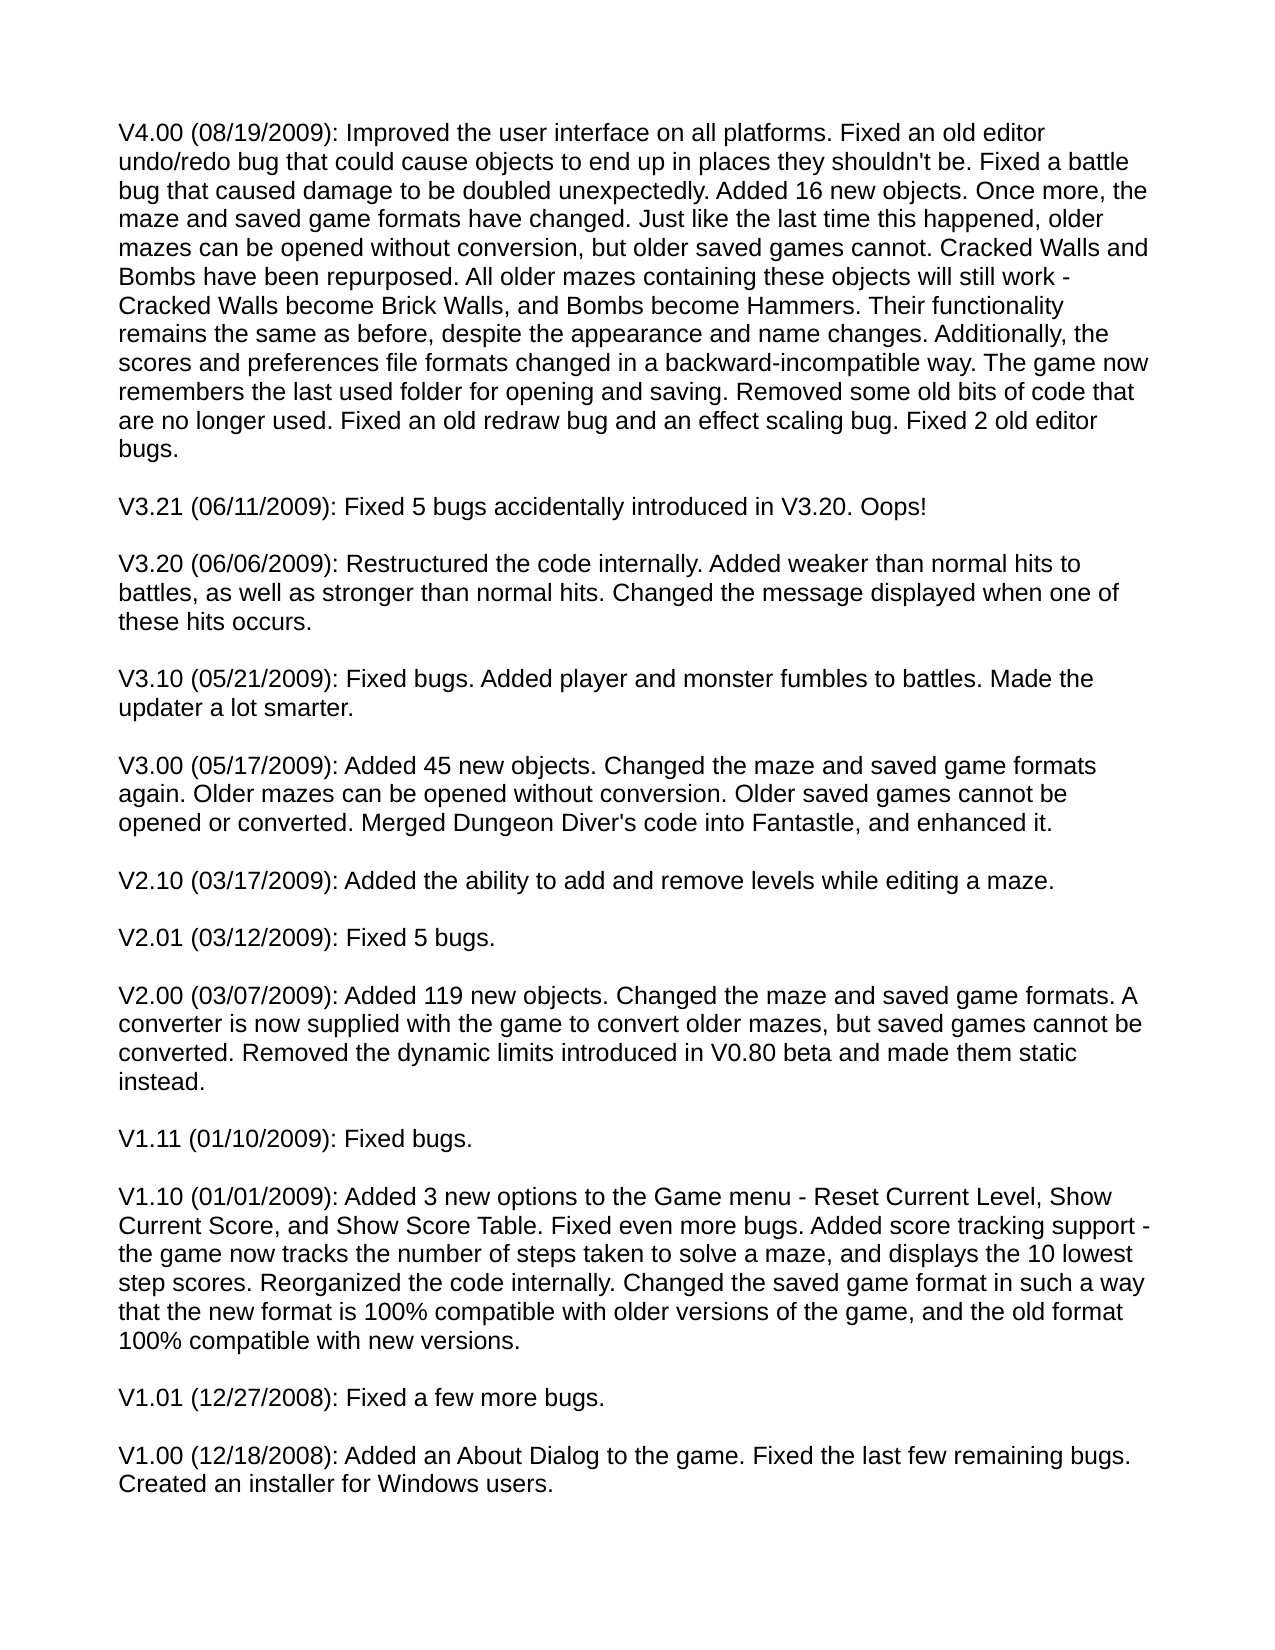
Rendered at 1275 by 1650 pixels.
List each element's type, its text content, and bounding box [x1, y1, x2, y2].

text V3.10 (05/21/2009): Fixed bugs. Added player and monster fumbles to battles. Made the updater a lot smarter. [118, 664, 1157, 722]
text V2.10 (03/17/2009): Added the ability to add and remove levels while editing a maze. [118, 866, 1157, 894]
text V1.11 (01/10/2009): Fixed bugs. [118, 1124, 1157, 1153]
text V1.01 (12/27/2008): Fixed a few more bugs. [118, 1383, 1157, 1412]
text V3.00 (05/17/2009): Added 45 new objects. Changed the maze and saved game formats again. Older mazes can be opened without conversion. Older saved games cannot be opened or converted. Merged Dungeon Diver's code into Fantastle, and enhanced it. [118, 751, 1157, 837]
text V1.10 (01/01/2009): Added 3 new options to the Game menu - Reset Current Level, Show Current Score, and Show Score Table. Fixed even more bugs. Added score tracking support - the game now tracks the number of steps taken to solve a maze, and displays the 10 lowest step scores. Reorganized the code internally. Changed the saved game format in such a way that the new format is 100% compatible with older versions of the game, and the old format 100% compatible with new versions. [118, 1182, 1157, 1354]
text V3.21 (06/11/2009): Fixed 5 bugs accidentally introduced in V3.20. Oops! [118, 492, 1157, 521]
text V2.00 (03/07/2009): Added 119 new objects. Changed the maze and saved game formats. A converter is now supplied with the game to convert older mazes, but saved games cannot be converted. Removed the dynamic limits introduced in V0.80 beta and made them static instead. [118, 981, 1157, 1096]
text V2.01 (03/12/2009): Fixed 5 bugs. [118, 923, 1157, 952]
text V4.00 (08/19/2009): Improved the user interface on all platforms. Fixed an old editor undo/redo bug that could cause objects to end up in places they shouldn't be. Fixed a battle bug that caused damage to be doubled unexpectedly. Added 16 new objects. Once more, the maze and saved game formats have changed. Just like the last time this happened, older mazes can be opened without conversion, but older saved games cannot. Cracked Walls and Bombs have been repurposed. All older mazes containing these objects will still work - Cracked Walls become Brick Walls, and Bombs become Hammers. Their functionality remains the same as before, despite the appearance and name changes. Additionally, the scores and preferences file formats changed in a backward-incompatible way. The game now remembers the last used folder for opening and saving. Removed some old bits of code that are no longer used. Fixed an old redraw bug and an effect scaling bug. Fixed 2 old editor bugs. [118, 118, 1157, 463]
text V1.00 (12/18/2008): Added an About Dialog to the game. Fixed the last few remaining bugs. Created an installer for Windows users. [118, 1441, 1157, 1498]
text V3.20 (06/06/2009): Restructured the code internally. Added weaker than normal hits to battles, as well as stronger than normal hits. Changed the message displayed when one of these hits occurs. [118, 549, 1157, 636]
